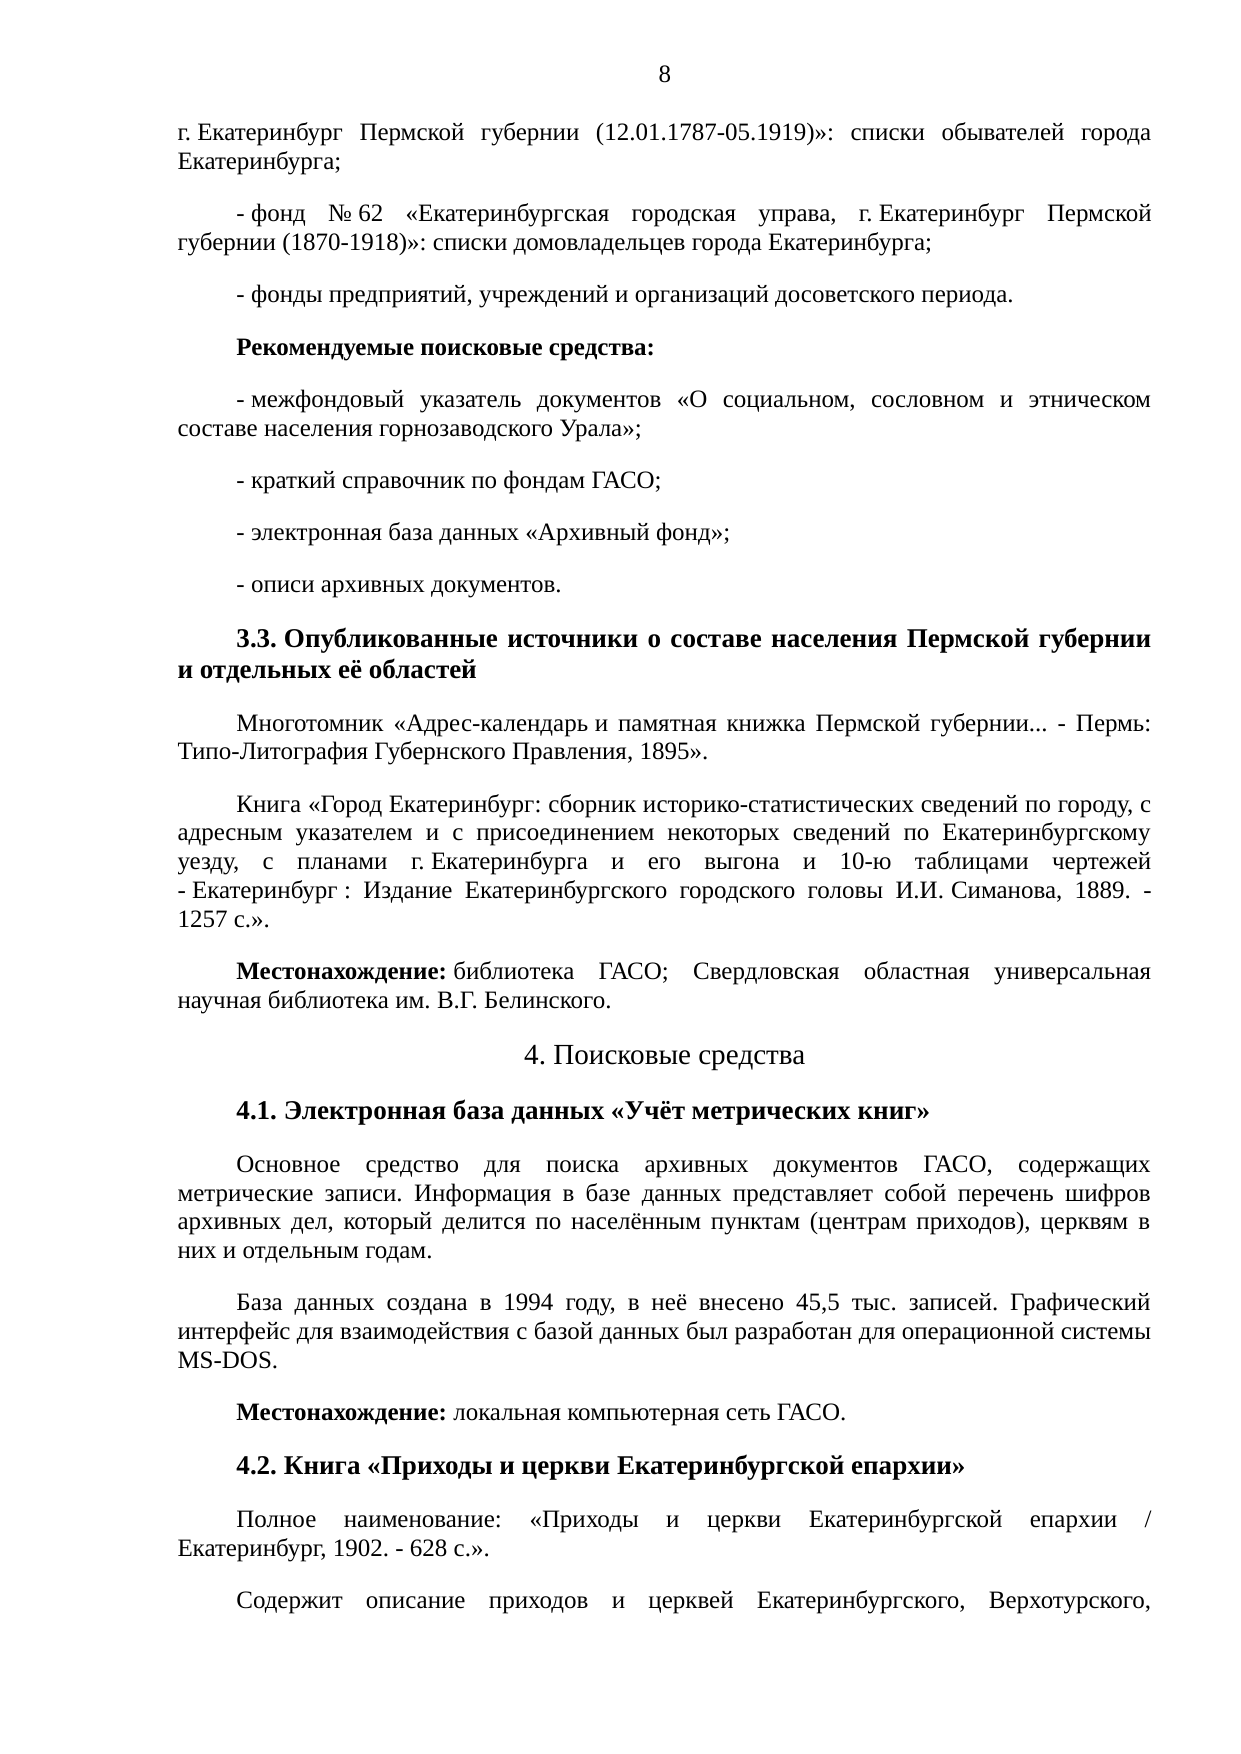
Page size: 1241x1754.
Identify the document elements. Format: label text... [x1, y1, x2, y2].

text - межфондовый указатель документов «О социальном, сословном и этническом составе населения горнозаводского Урала»; [177, 384, 1152, 441]
text Полное наименование: «Приходы и церкви Екатеринбургской епархии / Екатеринбург, 1902. - 628 с.». [177, 1504, 1152, 1562]
list Книга «Приходы и церкви Екатеринбургской епархии» [177, 1449, 1152, 1481]
text - фонды предприятий, учреждений и организаций досоветского периода. [177, 279, 1152, 308]
text Многотомник «Адрес-календарь и памятная книжка Пермской губернии... - Пермь: Типо-Литография Губернского Правления, 1895». [177, 708, 1152, 765]
text Основное средство для поиска архивных документов ГАСО, содержащих метрические записи. Информация в базе данных представляет собой перечень шифров архивных дел, который делится по населённым пунктам (центрам приходов), церквям в них и отдельным годам. [177, 1149, 1152, 1264]
text - описи архивных документов. [177, 569, 1152, 598]
list Электронная база данных «Учёт метрических книг» [177, 1094, 1152, 1125]
list Поисковые средства [177, 1037, 1152, 1071]
text Книга «Город Екатеринбург: сборник историко-статистических сведений по городу, с адресным указателем и с присоединением некоторых сведений по Екатеринбургскому уезду, с планами г. Екатеринбурга и его выгона и 10-ю таблицами чертежей - Екатеринбург : Издание Екатеринбургского городского головы И.И. Симанова, 1889. - 1257 с.». [177, 789, 1152, 932]
text - электронная база данных «Архивный фонд»; [177, 517, 1152, 546]
text г. Екатеринбург Пермской губернии (12.01.1787-05.1919)»: списки обывателей города Екатеринбурга; [177, 117, 1152, 175]
text - фонд № 62 «Екатеринбургская городская управа, г. Екатеринбург Пермской губернии (1870-1918)»: списки домовладельцев города Екатеринбурга; [177, 198, 1152, 256]
text Содержит описание приходов и церквей Екатеринбургского, Верхотурского, [177, 1585, 1152, 1614]
text - краткий справочник по фондам ГАСО; [177, 465, 1152, 494]
text Местонахождение: локальная компьютерная сеть ГАСО. [177, 1397, 1152, 1426]
text База данных создана в 1994 году, в неё внесено 45,5 тыс. записей. Графический интерфейс для взаимодействия с базой данных был разработан для операционной системы MS-DOS. [177, 1287, 1152, 1374]
list Опубликованные источники о составе населения Пермской губернии и отдельных её областей [177, 622, 1152, 684]
text Местонахождение: библиотека ГАСО; Свердловская областная универсальная научная библиотека им. В.Г. Белинского. [177, 956, 1152, 1013]
text Рекомендуемые поисковые средства: [177, 332, 1152, 360]
